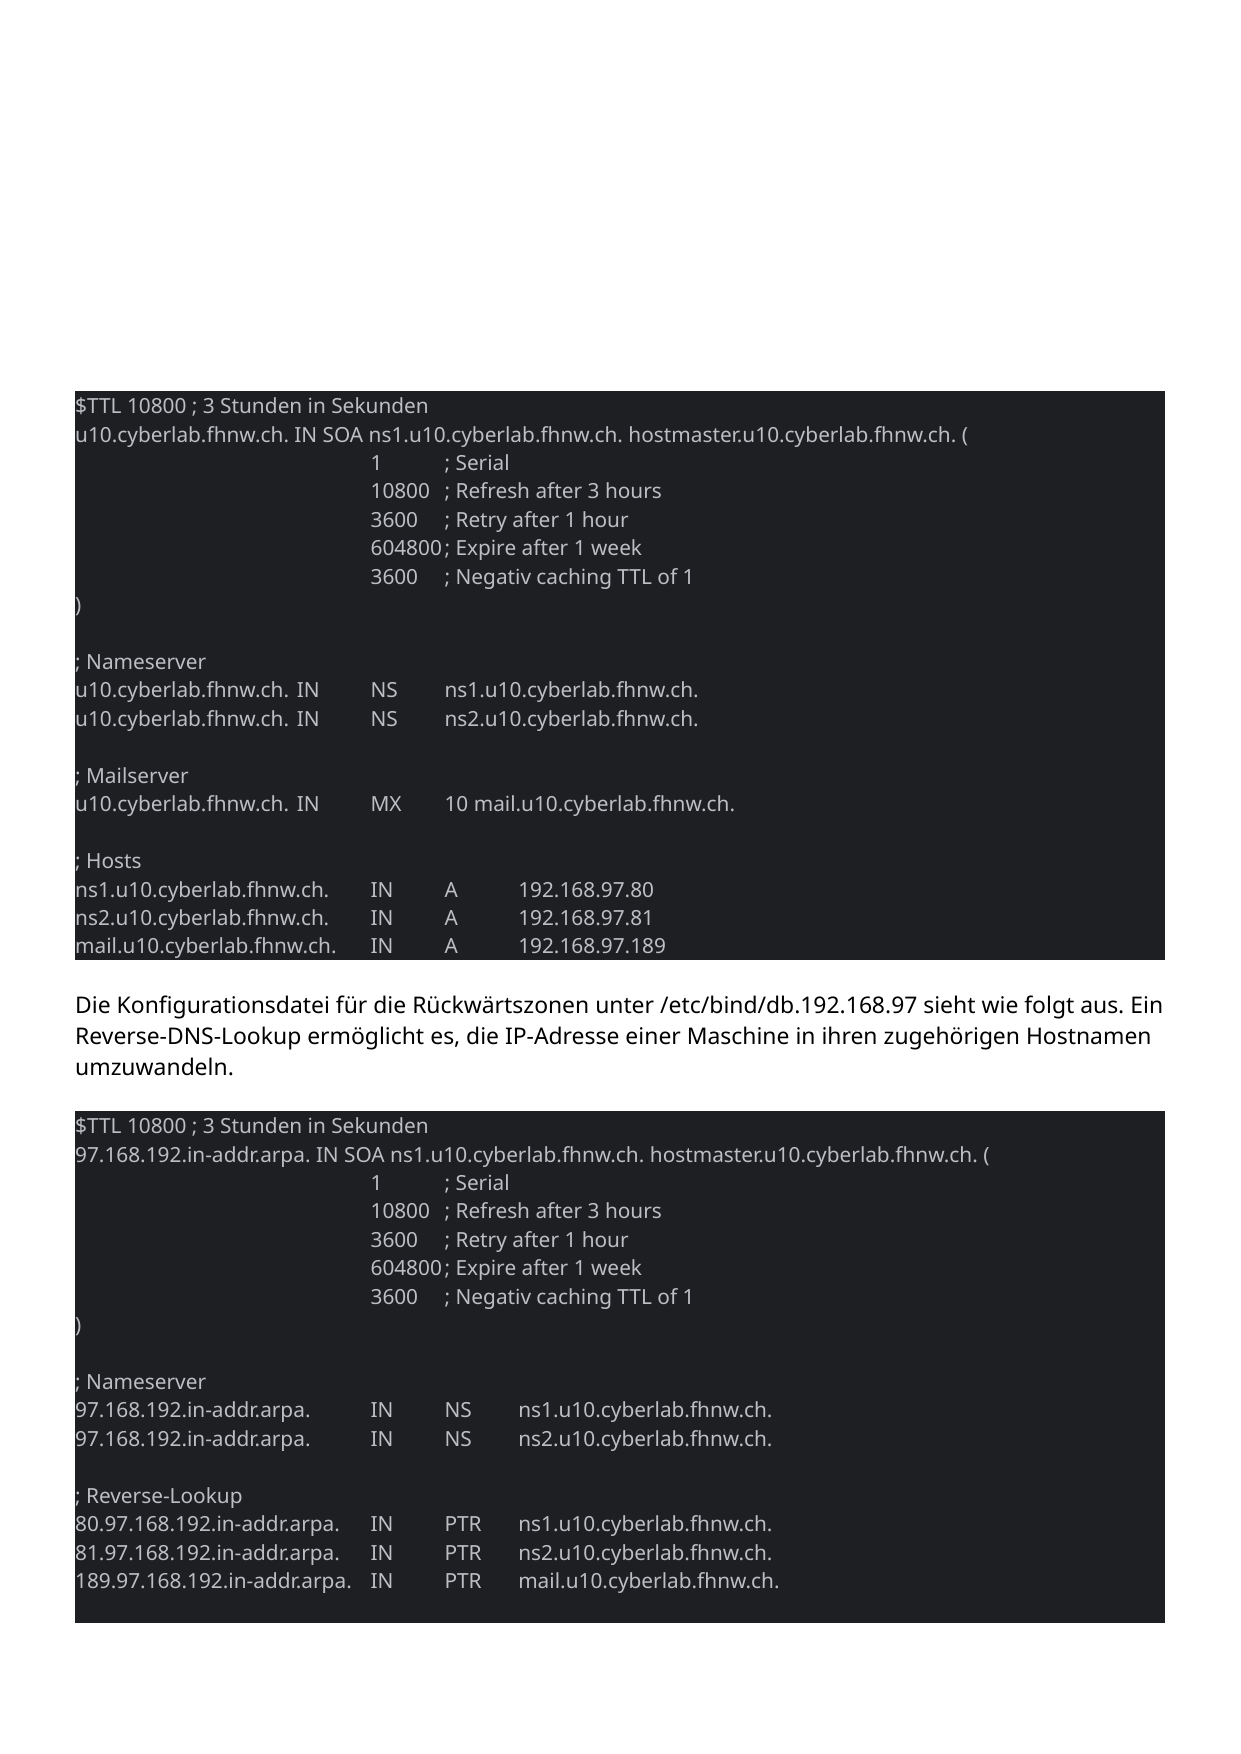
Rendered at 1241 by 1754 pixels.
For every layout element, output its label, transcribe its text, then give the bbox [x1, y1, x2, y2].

text $TTL 10800 ; 3 Stunden in Sekunden 97.168.192.in-addr.arpa. IN SOA ns1.u10.cyberlab.fhnw.ch. hostmaster.u10.cyberlab.fhnw.ch. ( 1 ; Serial 10800 ; Refresh after 3 hours 3600 ; Retry after 1 hour 604800 ; Expire after 1 week 3600 ; Negativ caching TTL of 1 ) ; Nameserver 97.168.192.in-addr.arpa. IN NS ns1.u10.cyberlab.fhnw.ch. 97.168.192.in-addr.arpa. IN NS ns2.u10.cyberlab.fhnw.ch. ; Reverse-Lookup 80.97.168.192.in-addr.arpa. IN PTR ns1.u10.cyberlab.fhnw.ch. 81.97.168.192.in-addr.arpa. IN PTR ns2.u10.cyberlab.fhnw.ch. 189.97.168.192.in-addr.arpa. IN PTR mail.u10.cyberlab.fhnw.ch. [75, 1111, 1165, 1623]
text Die Konfigurationsdatei für die Rückwärtszonen unter /etc/bind/db.192.168.97 sieht wie folgt aus. Ein Reverse-DNS-Lookup ermöglicht es, die IP-Adresse einer Maschine in ihren zugehörigen Hostnamen umzuwandeln. [75, 989, 1165, 1082]
text $TTL 10800 ; 3 Stunden in Sekunden u10.cyberlab.fhnw.ch. IN SOA ns1.u10.cyberlab.fhnw.ch. hostmaster.u10.cyberlab.fhnw.ch. ( 1 ; Serial 10800 ; Refresh after 3 hours 3600 ; Retry after 1 hour 604800 ; Expire after 1 week 3600 ; Negativ caching TTL of 1 ) ; Nameserver u10.cyberlab.fhnw.ch. IN NS ns1.u10.cyberlab.fhnw.ch. u10.cyberlab.fhnw.ch. IN NS ns2.u10.cyberlab.fhnw.ch. ; Mailserver u10.cyberlab.fhnw.ch. IN MX 10 mail.u10.cyberlab.fhnw.ch. ; Hosts ns1.u10.cyberlab.fhnw.ch. IN A 192.168.97.80 ns2.u10.cyberlab.fhnw.ch. IN A 192.168.97.81 mail.u10.cyberlab.fhnw.ch. IN A 192.168.97.189 [75, 391, 1165, 960]
